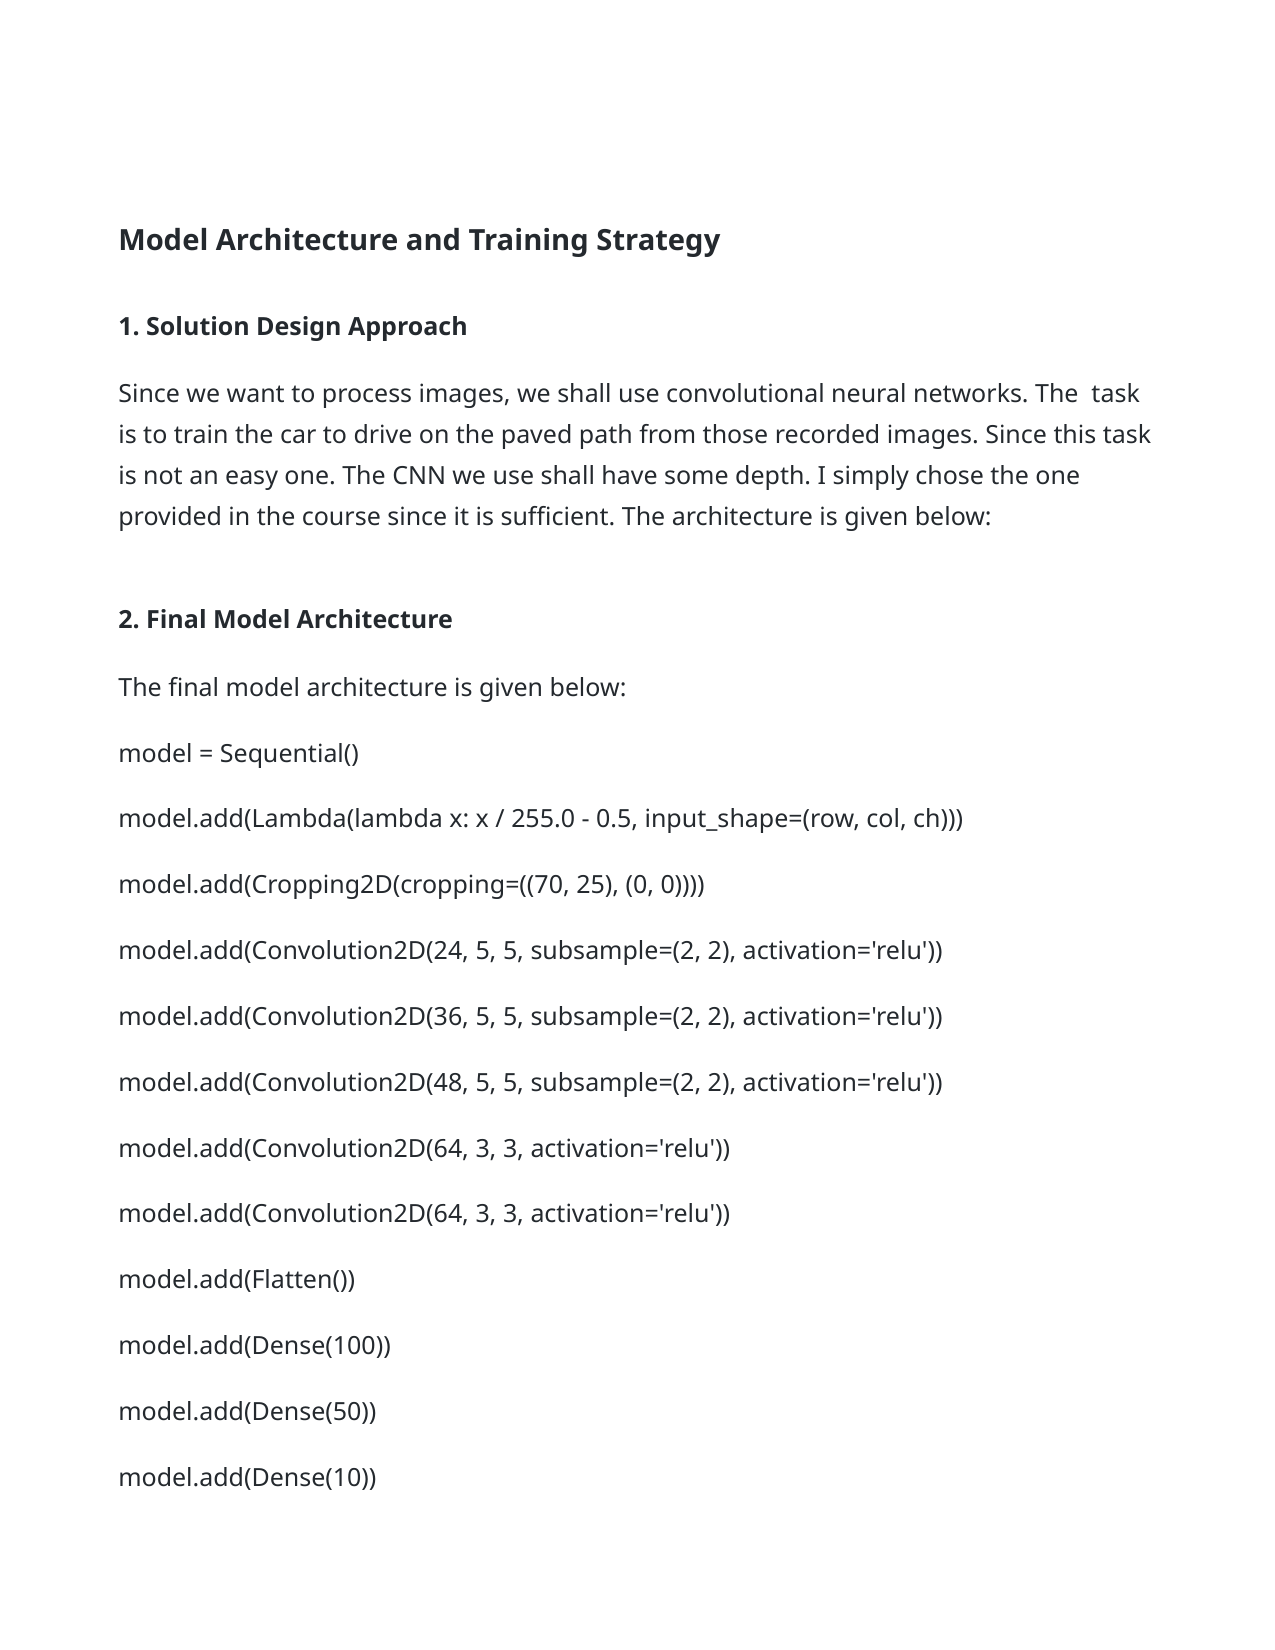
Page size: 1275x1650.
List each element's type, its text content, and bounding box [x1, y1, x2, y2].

text model.add(Convolution2D(36, 5, 5, subsample=(2, 2), activation='relu')) [118, 999, 1157, 1033]
subtitle 1. Solution Design Approach [118, 309, 1157, 343]
text model.add(Flatten()) [118, 1262, 1157, 1296]
text model.add(Convolution2D(48, 5, 5, subsample=(2, 2), activation='relu')) [118, 1064, 1157, 1098]
text The final model architecture is given below: [118, 669, 1157, 703]
subtitle 2. Final Model Architecture [118, 602, 1157, 636]
text model.add(Dense(50)) [118, 1394, 1157, 1428]
text Since we want to process images, we shall use convolutional neural networks. The task is to train the car to drive on the paved path from those recorded images. Since this task is not an easy one. The CNN we use shall have some depth. I simply chose the one provided in the course since it is sufficient. The architecture is given below: [118, 376, 1157, 533]
text model.add(Dense(100)) [118, 1328, 1157, 1362]
text model.add(Cropping2D(cropping=((70, 25), (0, 0)))) [118, 867, 1157, 901]
text model.add(Convolution2D(24, 5, 5, subsample=(2, 2), activation='relu')) [118, 933, 1157, 967]
text model = Sequential() [118, 735, 1157, 769]
text model.add(Convolution2D(64, 3, 3, activation='relu')) [118, 1196, 1157, 1230]
text model.add(Dense(10)) [118, 1459, 1157, 1493]
text model.add(Lambda(lambda x: x / 255.0 - 0.5, input_shape=(row, col, ch))) [118, 801, 1157, 835]
subtitle Model Architecture and Training Strategy [118, 219, 1157, 259]
text model.add(Convolution2D(64, 3, 3, activation='relu')) [118, 1130, 1157, 1164]
